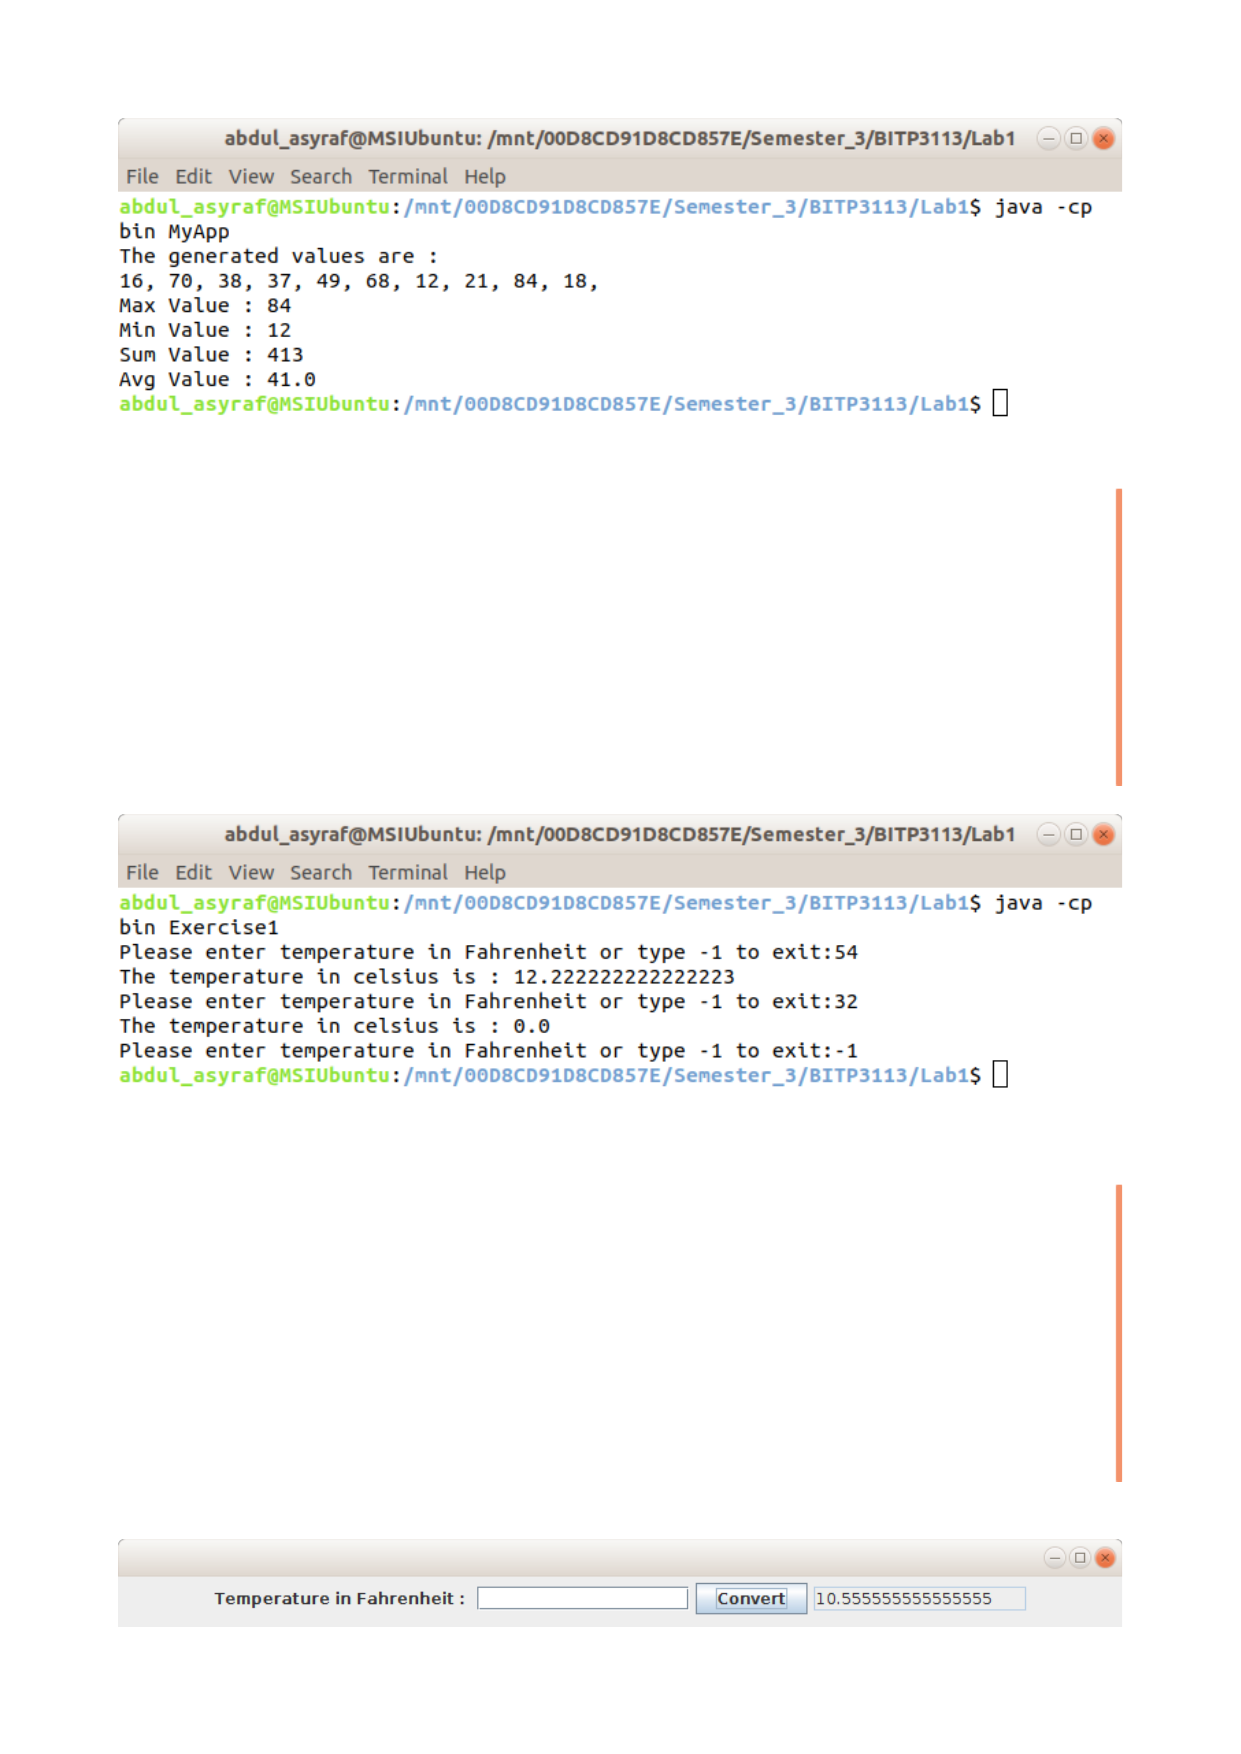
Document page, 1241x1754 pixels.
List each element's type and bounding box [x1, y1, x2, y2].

picture [118, 1539, 1123, 1627]
picture [118, 814, 1123, 1482]
picture [118, 118, 1123, 786]
